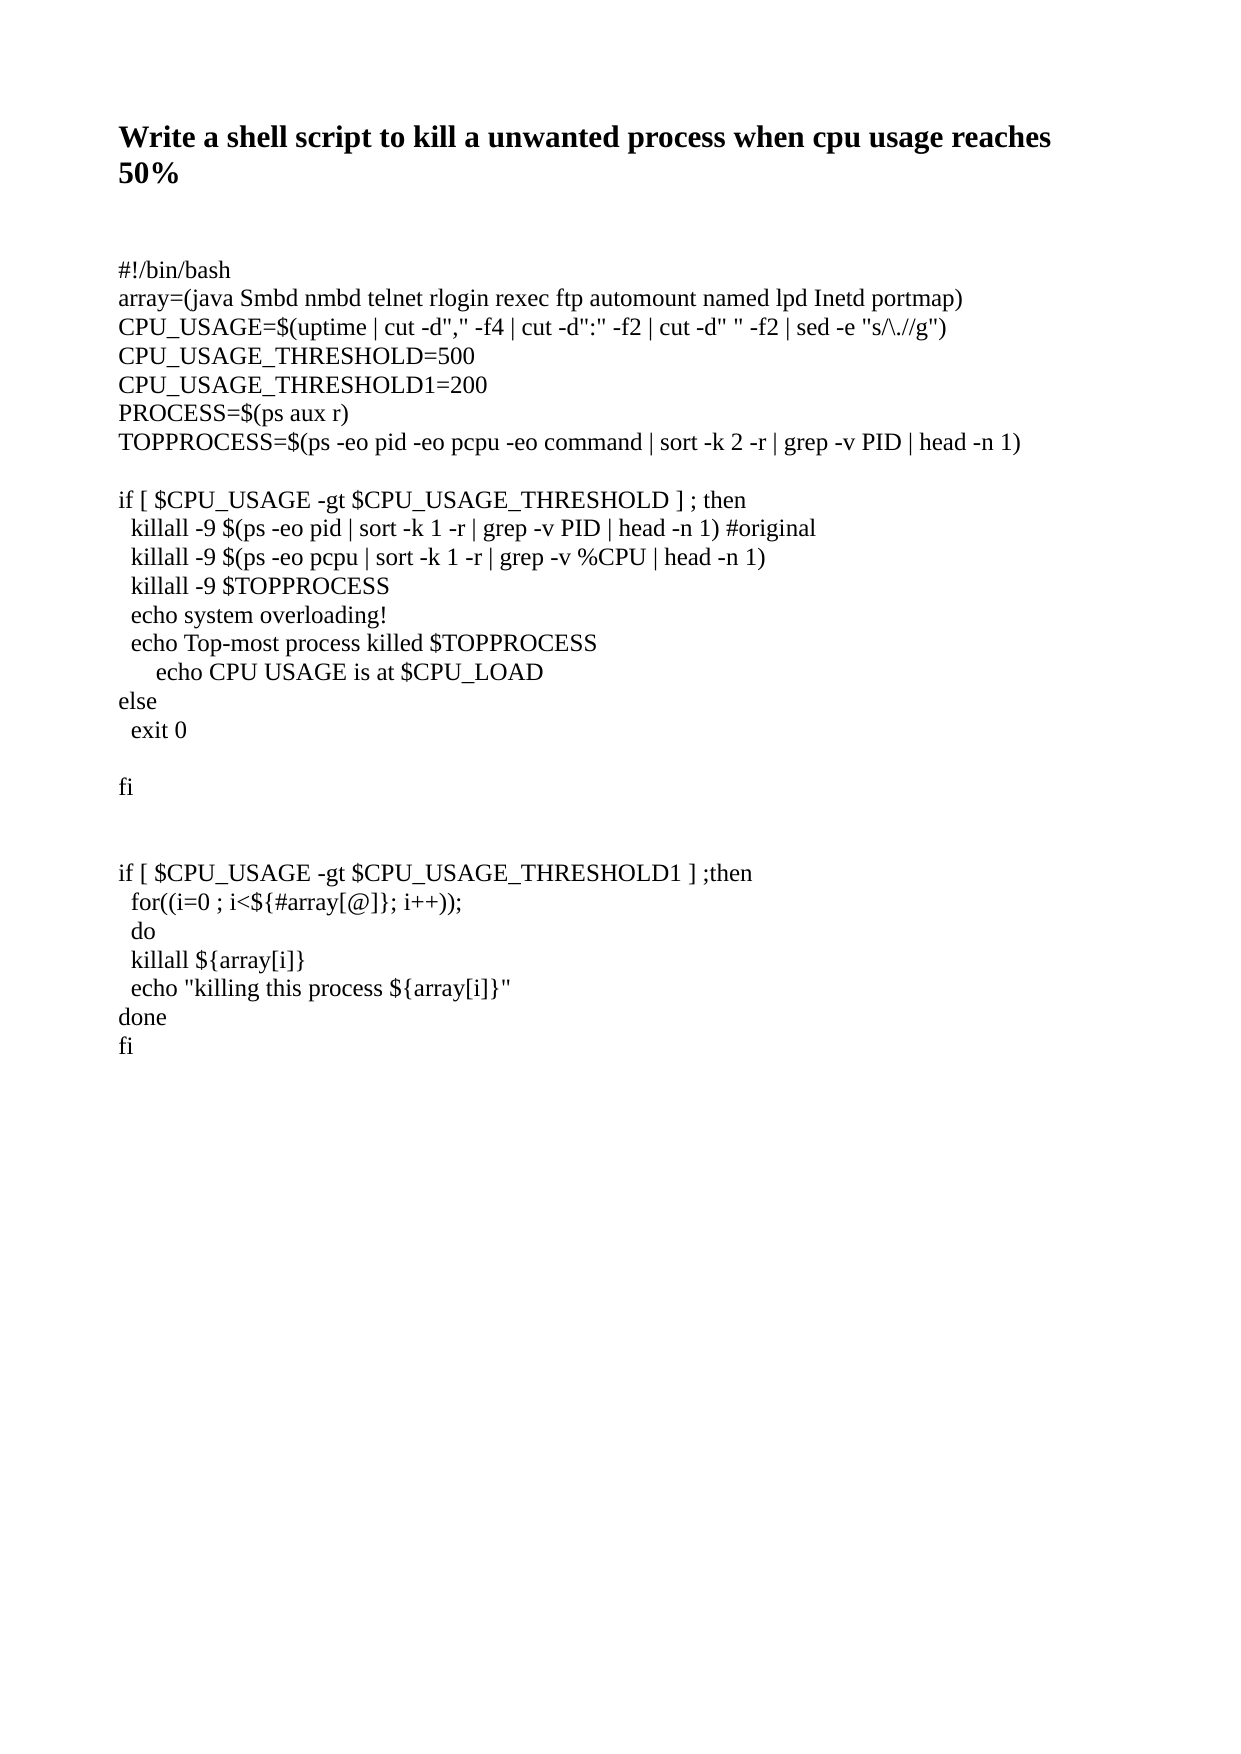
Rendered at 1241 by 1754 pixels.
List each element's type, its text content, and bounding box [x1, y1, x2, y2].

text killall -9 $TOPPROCESS [118, 571, 1122, 600]
text else [118, 686, 1122, 715]
text echo "killing this process ${array[i]}" [118, 973, 1122, 1002]
text if [ $CPU_USAGE -gt $CPU_USAGE_THRESHOLD1 ] ;then [118, 858, 1122, 887]
text killall -9 $(ps -eo pid | sort -k 1 -r | grep -v PID | head -n 1) #original [118, 513, 1122, 542]
text fi [118, 1031, 1122, 1060]
text array=(java Smbd nmbd telnet rlogin rexec ftp automount named lpd Inetd portmap) [118, 283, 1122, 312]
text killall ${array[i]} [118, 945, 1122, 973]
text fi [118, 772, 1122, 801]
text #!/bin/bash [118, 255, 1122, 283]
text do [118, 916, 1122, 945]
text TOPPROCESS=$(ps -eo pid -eo pcpu -eo command | sort -k 2 -r | grep -v PID | head -n 1) [118, 427, 1122, 456]
text Write a shell script to kill a unwanted process when cpu usage reaches 50% [118, 118, 1122, 190]
text echo system overloading! [118, 600, 1122, 628]
text done [118, 1002, 1122, 1031]
text killall -9 $(ps -eo pcpu | sort -k 1 -r | grep -v %CPU | head -n 1) [118, 542, 1122, 571]
text CPU_USAGE_THRESHOLD=500 [118, 341, 1122, 370]
text PROCESS=$(ps aux r) [118, 398, 1122, 427]
text exit 0 [118, 715, 1122, 743]
text echo CPU USAGE is at $CPU_LOAD [118, 657, 1122, 686]
text CPU_USAGE_THRESHOLD1=200 [118, 370, 1122, 398]
text for((i=0 ; i<${#array[@]}; i++)); [118, 887, 1122, 916]
text if [ $CPU_USAGE -gt $CPU_USAGE_THRESHOLD ] ; then [118, 485, 1122, 513]
text echo Top-most process killed $TOPPROCESS [118, 628, 1122, 657]
text CPU_USAGE=$(uptime | cut -d"," -f4 | cut -d":" -f2 | cut -d" " -f2 | sed -e "s/\.//g") [118, 312, 1122, 341]
